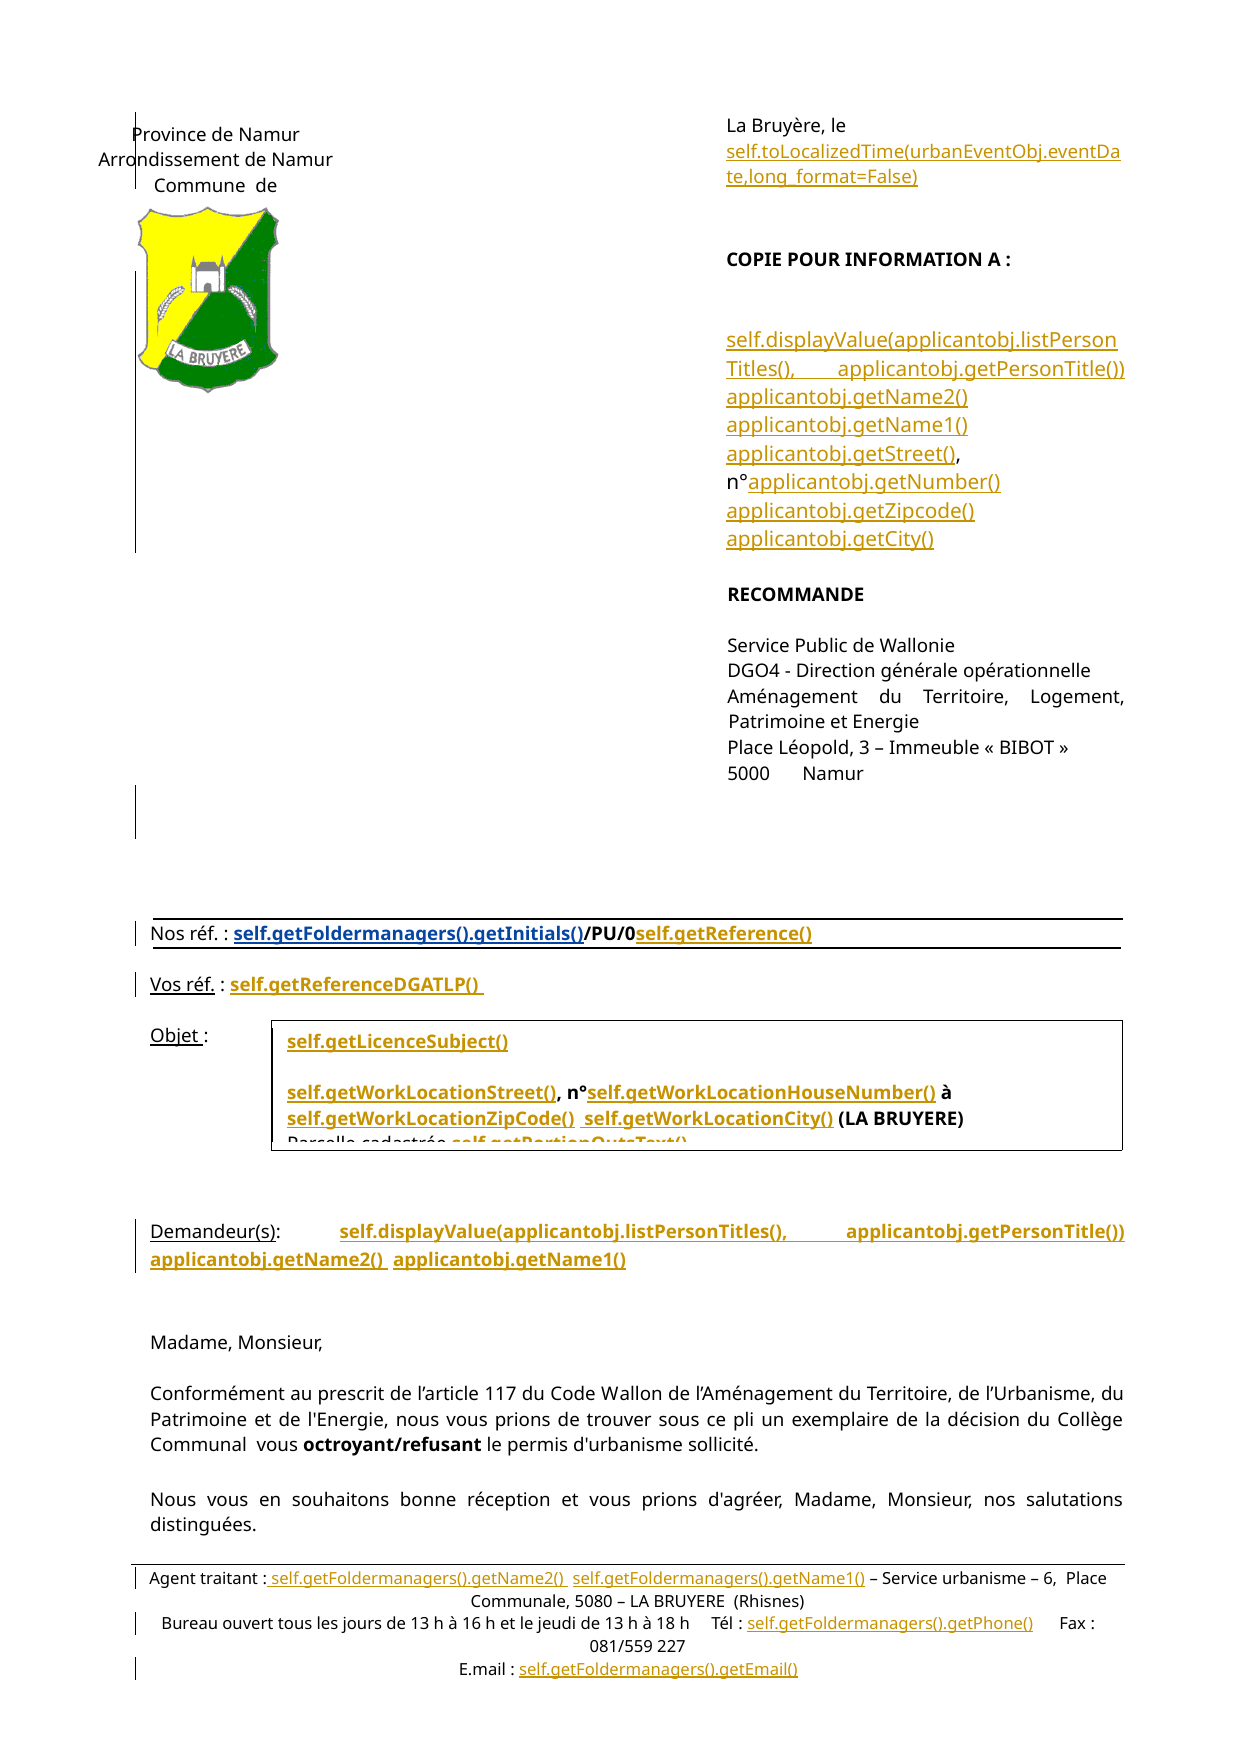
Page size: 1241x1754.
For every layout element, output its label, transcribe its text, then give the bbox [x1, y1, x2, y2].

text Place Léopold, 3 – Immeuble « BIBOT » [727, 734, 1125, 760]
text COPIE POUR INFORMATION A : [581, 246, 1125, 271]
text Demandeur(s): self.displayValue(applicantobj.listPersonTitles(), applicantobj.getPersonTitle()) applicantobj.getName2() applicantobj.getName1() [150, 1219, 1125, 1273]
text self.displayValue(applicantobj.listPersonTitles(), applicantobj.getPersonTitle()) [726, 325, 1125, 378]
text Service Public de Wallonie [581, 632, 1125, 658]
text Madame, Monsieur, [150, 1330, 1125, 1355]
text Conformément au prescrit de l’article 117 du Code Wallon de l’Aménagement du Territoire, de l’Urbanisme, du Patrimoine et de l'Energie, nous vous prions de trouver sous ce pli un exemplaire de la décision du Collège Communal vous octroyant/refusant le permis d'urbanisme sollicité. [150, 1381, 1125, 1457]
text La Bruyère, le self.toLocalizedTime(urbanEventObj.eventDate,long_format=False) [726, 112, 1125, 189]
text 5000 Namur [727, 760, 1125, 785]
text applicantobj.getStreet(), n°applicantobj.getNumber() [726, 439, 1125, 496]
text self.getWorkLocationStreet(), n°self.getWorkLocationHouseNumber() à self.getWorkLocationZipCode() self.getWorkLocationCity() (LA BRUYERE) [287, 1079, 1107, 1130]
text DGO4 - Direction générale opérationnelle [726, 658, 1125, 683]
text Nous vous en souhaitons bonne réception et vous prions d'agréer, Madame, Monsieur, nos salutations distinguées. [150, 1486, 1125, 1537]
text applicantobj.getName2() applicantobj.getName1() [726, 379, 1125, 439]
text Parcelle cadastrée self.getPortionOutsText() [287, 1130, 1107, 1142]
picture [131, 200, 284, 399]
text Nos réf. : self.getFoldermanagers().getInitials()/PU/0self.getReference() [150, 921, 1125, 946]
text Aménagement du Territoire, Logement, Patrimoine et Energie [727, 683, 1125, 734]
text self.getLicenceSubject() [287, 1028, 1107, 1054]
text Vos réf. : self.getReferenceDGATLP() [150, 972, 1125, 997]
text RECOMMANDE [581, 581, 1125, 607]
text Objet : [150, 1023, 271, 1048]
text applicantobj.getZipcode() applicantobj.getCity() [726, 496, 1125, 553]
